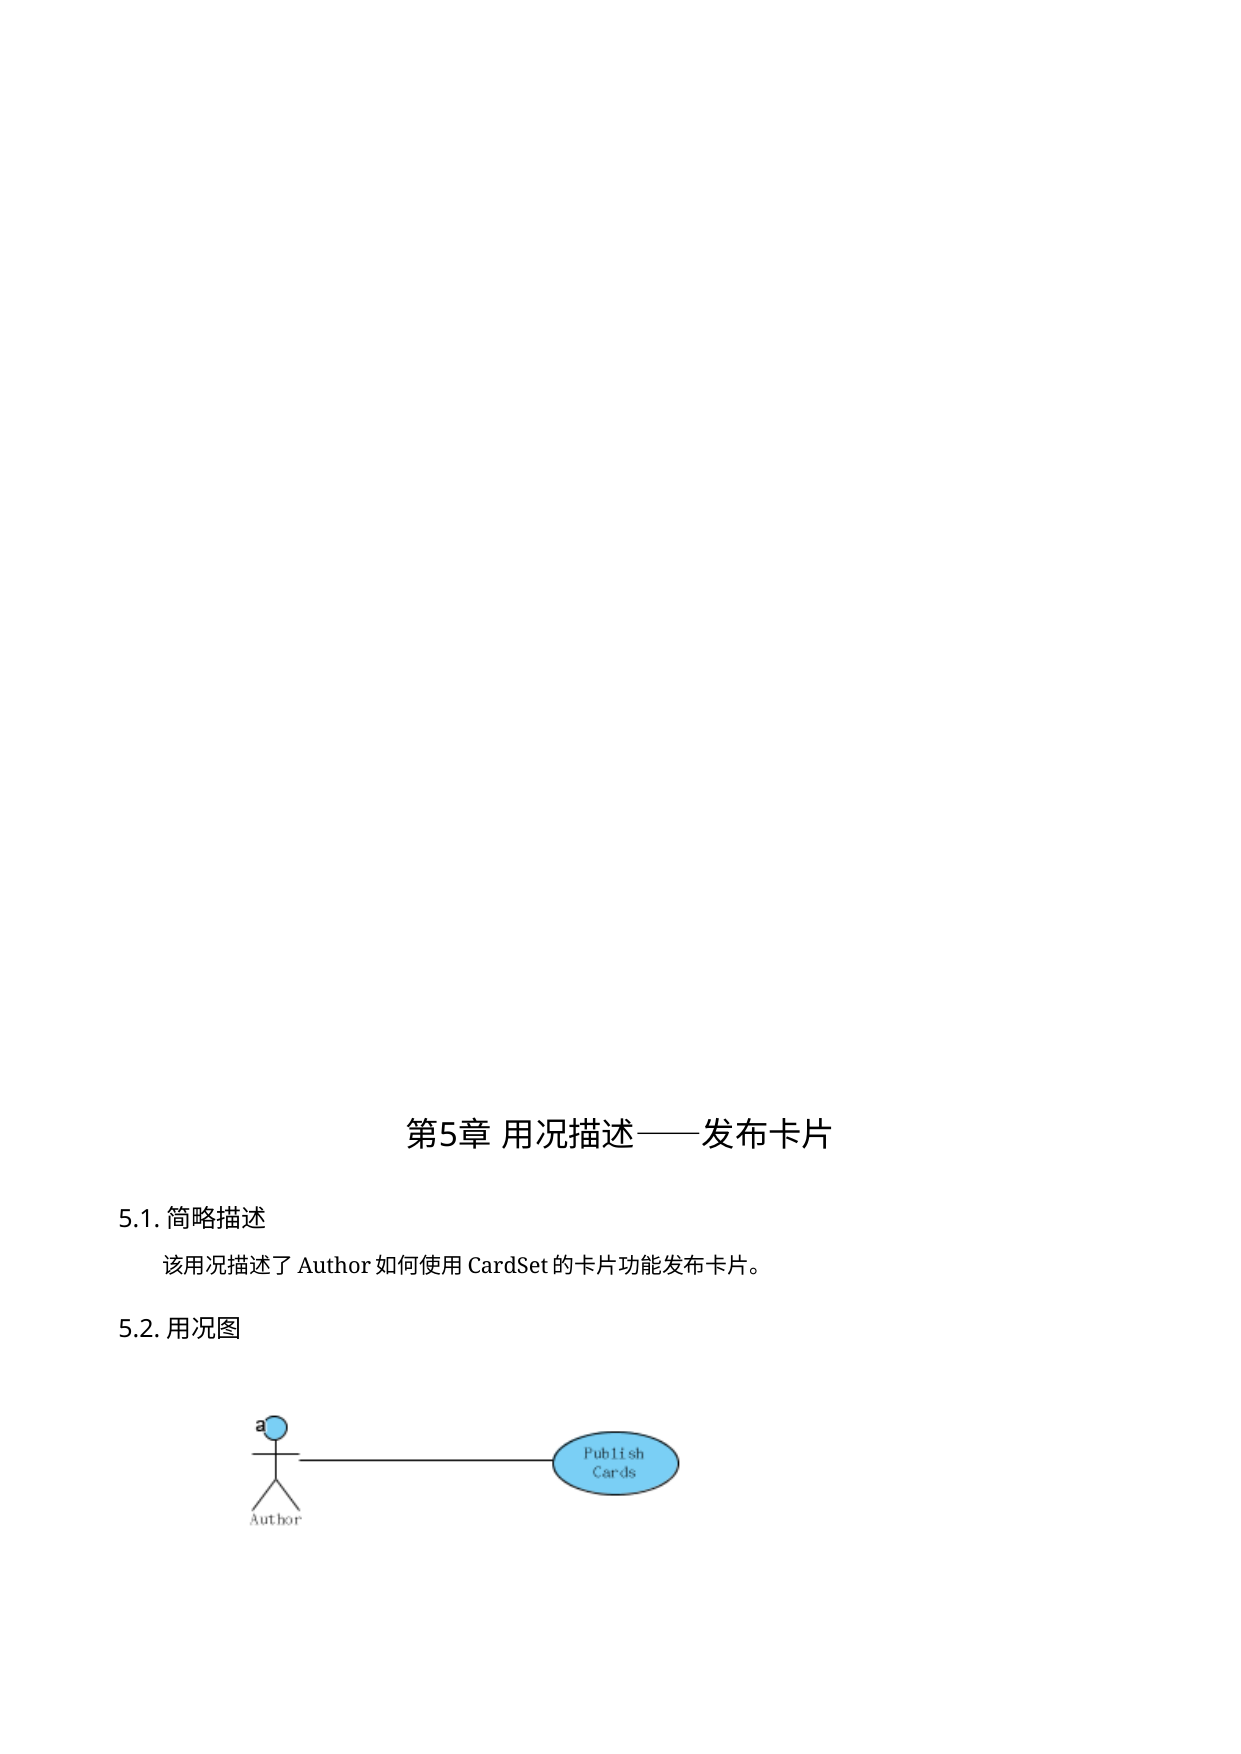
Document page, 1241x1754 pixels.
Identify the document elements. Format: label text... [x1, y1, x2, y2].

text 该用况描述了Author如何使用CardSet的卡片功能发布卡片。 [118, 1248, 1122, 1280]
subtitle 用况图 [118, 1309, 1122, 1345]
subtitle 用况描述——发布卡片 [118, 1108, 1122, 1156]
subtitle 简略描述 [118, 1198, 1122, 1234]
picture [208, 1347, 797, 1593]
